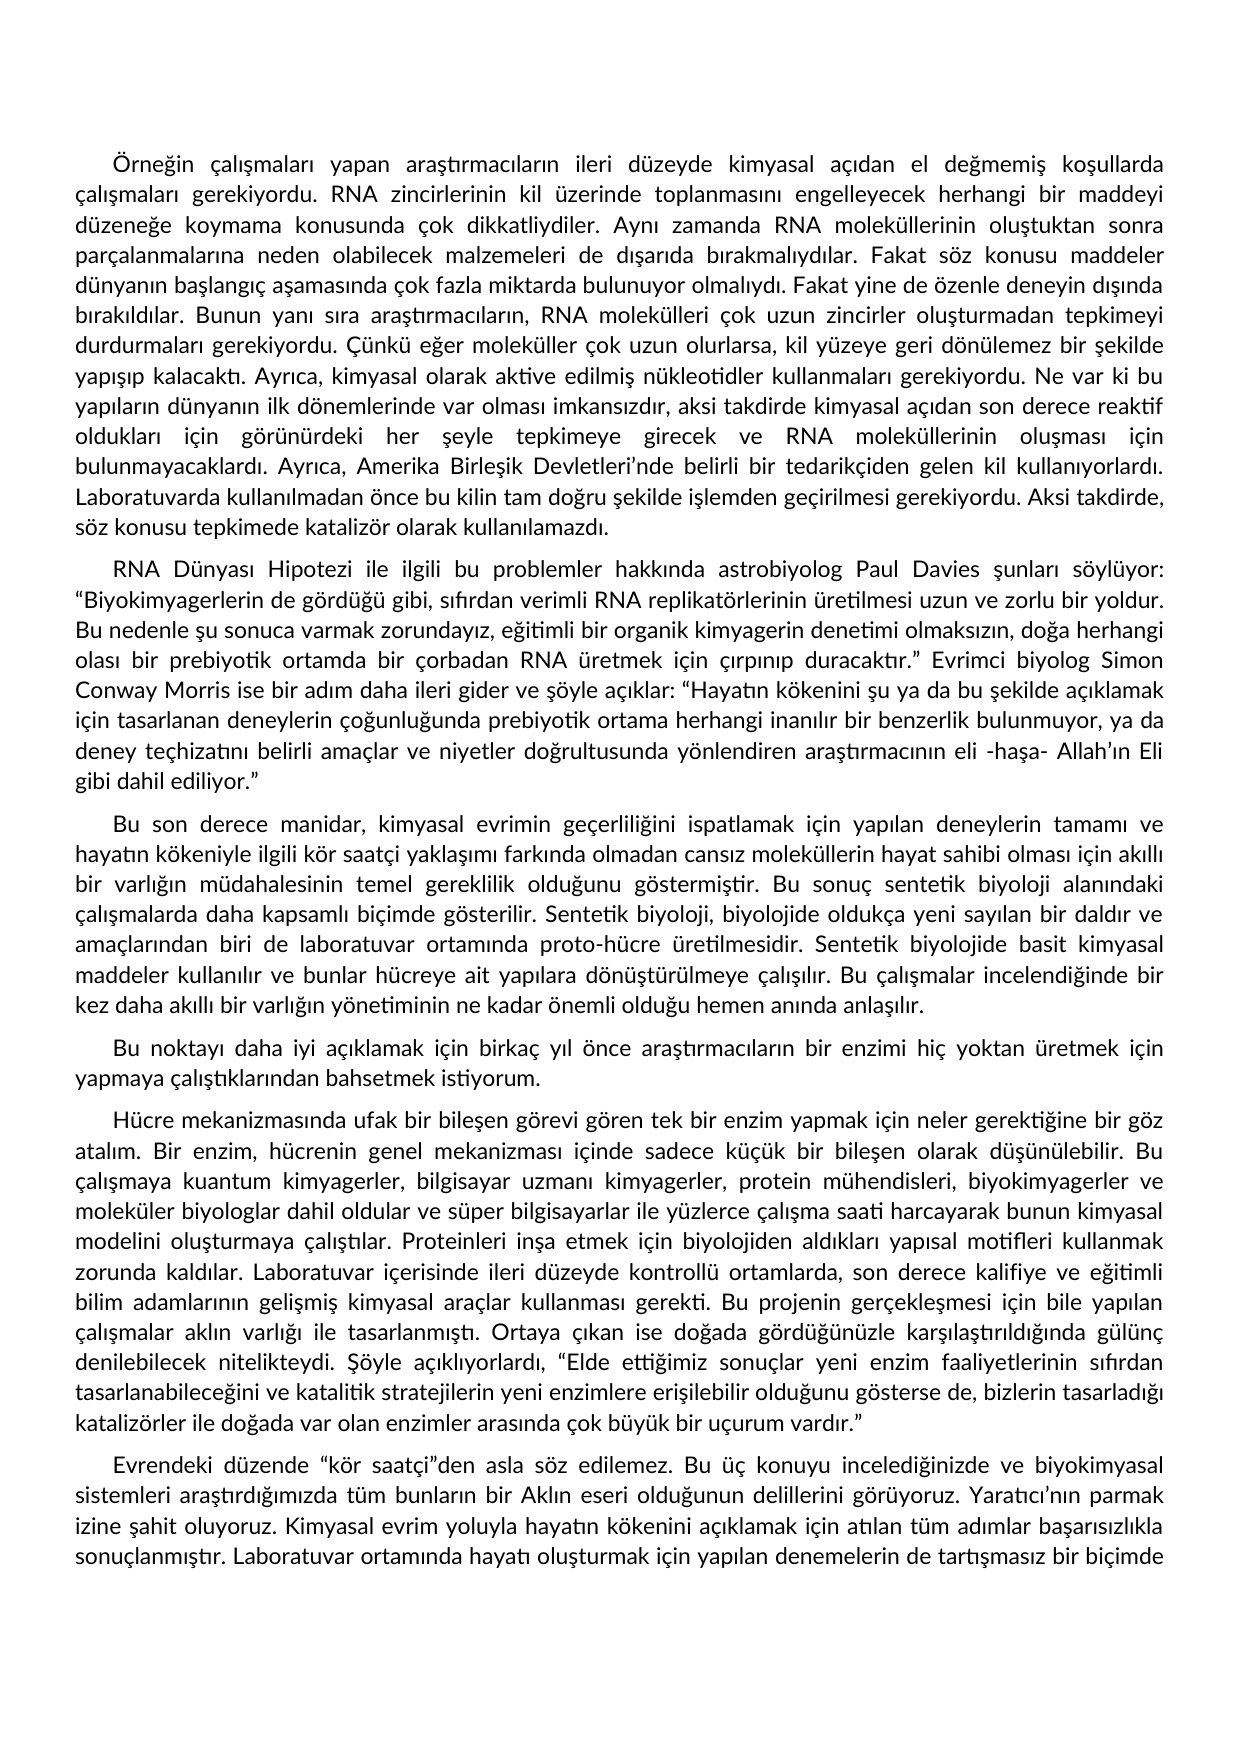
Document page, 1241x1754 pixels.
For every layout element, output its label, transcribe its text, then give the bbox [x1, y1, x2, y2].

text Örneğin çalışmaları yapan araştırmacıların ileri düzeyde kimyasal açıdan el değmemiş koşullarda çalışmaları gerekiyordu. RNA zincirlerinin kil üzerinde toplanmasını engelleyecek herhangi bir maddeyi düzeneğe koymama konusunda çok dikkatliydiler. Aynı zamanda RNA moleküllerinin oluştuktan sonra parçalanmalarına neden olabilecek malzemeleri de dışarıda bırakmalıydılar. Fakat söz konusu maddeler dünyanın başlangıç aşamasında çok fazla miktarda bulunuyor olmalıydı. Fakat yine de özenle deneyin dışında bırakıldılar. Bunun yanı sıra araştırmacıların, RNA molekülleri çok uzun zincirler oluşturmadan tepkimeyi durdurmaları gerekiyordu. Çünkü eğer moleküller çok uzun olurlarsa, kil yüzeye geri dönülemez bir şekilde yapışıp kalacaktı. Ayrıca, kimyasal olarak aktive edilmiş nükleotidler kullanmaları gerekiyordu. Ne var ki bu yapıların dünyanın ilk dönemlerinde var olması imkansızdır, aksi takdirde kimyasal açıdan son derece reaktif oldukları için görünürdeki her şeyle tepkimeye girecek ve RNA moleküllerinin oluşması için bulunmayacaklardı. Ayrıca, Amerika Birleşik Devletleri’nde belirli bir tedarikçiden gelen kil kullanıyorlardı. Laboratuvarda kullanılmadan önce bu kilin tam doğru şekilde işlemden geçirilmesi gerekiyordu. Aksi takdirde, söz konusu tepkimede katalizör olarak kullanılamazdı. [75, 150, 1165, 540]
text RNA Dünyası Hipotezi ile ilgili bu problemler hakkında astrobiyolog Paul Davies şunları söylüyor: “Biyokimyagerlerin de gördüğü gibi, sıfırdan verimli RNA replikatörlerinin üretilmesi uzun ve zorlu bir yoldur. Bu nedenle şu sonuca varmak zorundayız, eğitimli bir organik kimyagerin denetimi olmaksızın, doğa herhangi olası bir prebiyotik ortamda bir çorbadan RNA üretmek için çırpınıp duracaktır.” Evrimci biyolog Simon Conway Morris ise bir adım daha ileri gider ve şöyle açıklar: “Hayatın kökenini şu ya da bu şekilde açıklamak için tasarlanan deneylerin çoğunluğunda prebiyotik ortama herhangi inanılır bir benzerlik bulunmuyor, ya da deney teçhizatını belirli amaçlar ve niyetler doğrultusunda yönlendiren araştırmacının eli -haşa- Allah’ın Eli gibi dahil ediliyor.” [75, 555, 1165, 794]
text Hücre mekanizmasında ufak bir bileşen görevi gören tek bir enzim yapmak için neler gerektiğine bir göz atalım. Bir enzim, hücrenin genel mekanizması içinde sadece küçük bir bileşen olarak düşünülebilir. Bu çalışmaya kuantum kimyagerler, bilgisayar uzmanı kimyagerler, protein mühendisleri, biyokimyagerler ve moleküler biyologlar dahil oldular ve süper bilgisayarlar ile yüzlerce çalışma saati harcayarak bunun kimyasal modelini oluşturmaya çalıştılar. Proteinleri inşa etmek için biyolojiden aldıkları yapısal motifleri kullanmak zorunda kaldılar. Laboratuvar içerisinde ileri düzeyde kontrollü ortamlarda, son derece kalifiye ve eğitimli bilim adamlarının gelişmiş kimyasal araçlar kullanması gerekti. Bu projenin gerçekleşmesi için bile yapılan çalışmalar aklın varlığı ile tasarlanmıştı. Ortaya çıkan ise doğada gördüğünüzle karşılaştırıldığında gülünç denilebilecek nitelikteydi. Şöyle açıklıyorlardı, “Elde ettiğimiz sonuçlar yeni enzim faaliyetlerinin sıfırdan tasarlanabileceğini ve katalitik stratejilerin yeni enzimlere erişilebilir olduğunu gösterse de, bizlerin tasarladığı katalizörler ile doğada var olan enzimler arasında çok büyük bir uçurum vardır.” [75, 1106, 1165, 1436]
text Bu son derece manidar, kimyasal evrimin geçerliliğini ispatlamak için yapılan deneylerin tamamı ve hayatın kökeniyle ilgili kör saatçi yaklaşımı farkında olmadan cansız moleküllerin hayat sahibi olması için akıllı bir varlığın müdahalesinin temel gereklilik olduğunu göstermiştir. Bu sonuç sentetik biyoloji alanındaki çalışmalarda daha kapsamlı biçimde gösterilir. Sentetik biyoloji, biyolojide oldukça yeni sayılan bir daldır ve amaçlarından biri de laboratuvar ortamında proto-hücre üretilmesidir. Sentetik biyolojide basit kimyasal maddeler kullanılır ve bunlar hücreye ait yapılara dönüştürülmeye çalışılır. Bu çalışmalar incelendiğinde bir kez daha akıllı bir varlığın yönetiminin ne kadar önemli olduğu hemen anında anlaşılır. [75, 809, 1165, 1018]
text Bu noktayı daha iyi açıklamak için birkaç yıl önce araştırmacıların bir enzimi hiç yoktan üretmek için yapmaya çalıştıklarından bahsetmek istiyorum. [75, 1033, 1165, 1091]
text Evrendeki düzende “kör saatçi”den asla söz edilemez. Bu üç konuyu incelediğinizde ve biyokimyasal sistemleri araştırdığımızda tüm bunların bir Aklın eseri olduğunun delillerini görüyoruz. Yaratıcı’nın parmak izine şahit oluyoruz. Kimyasal evrim yoluyla hayatın kökenini açıklamak için atılan tüm adımlar başarısızlıkla sonuçlanmıştır. Laboratuvar ortamında hayatı oluşturmak için yapılan denemelerin de tartışmasız bir biçimde [75, 1451, 1165, 1569]
